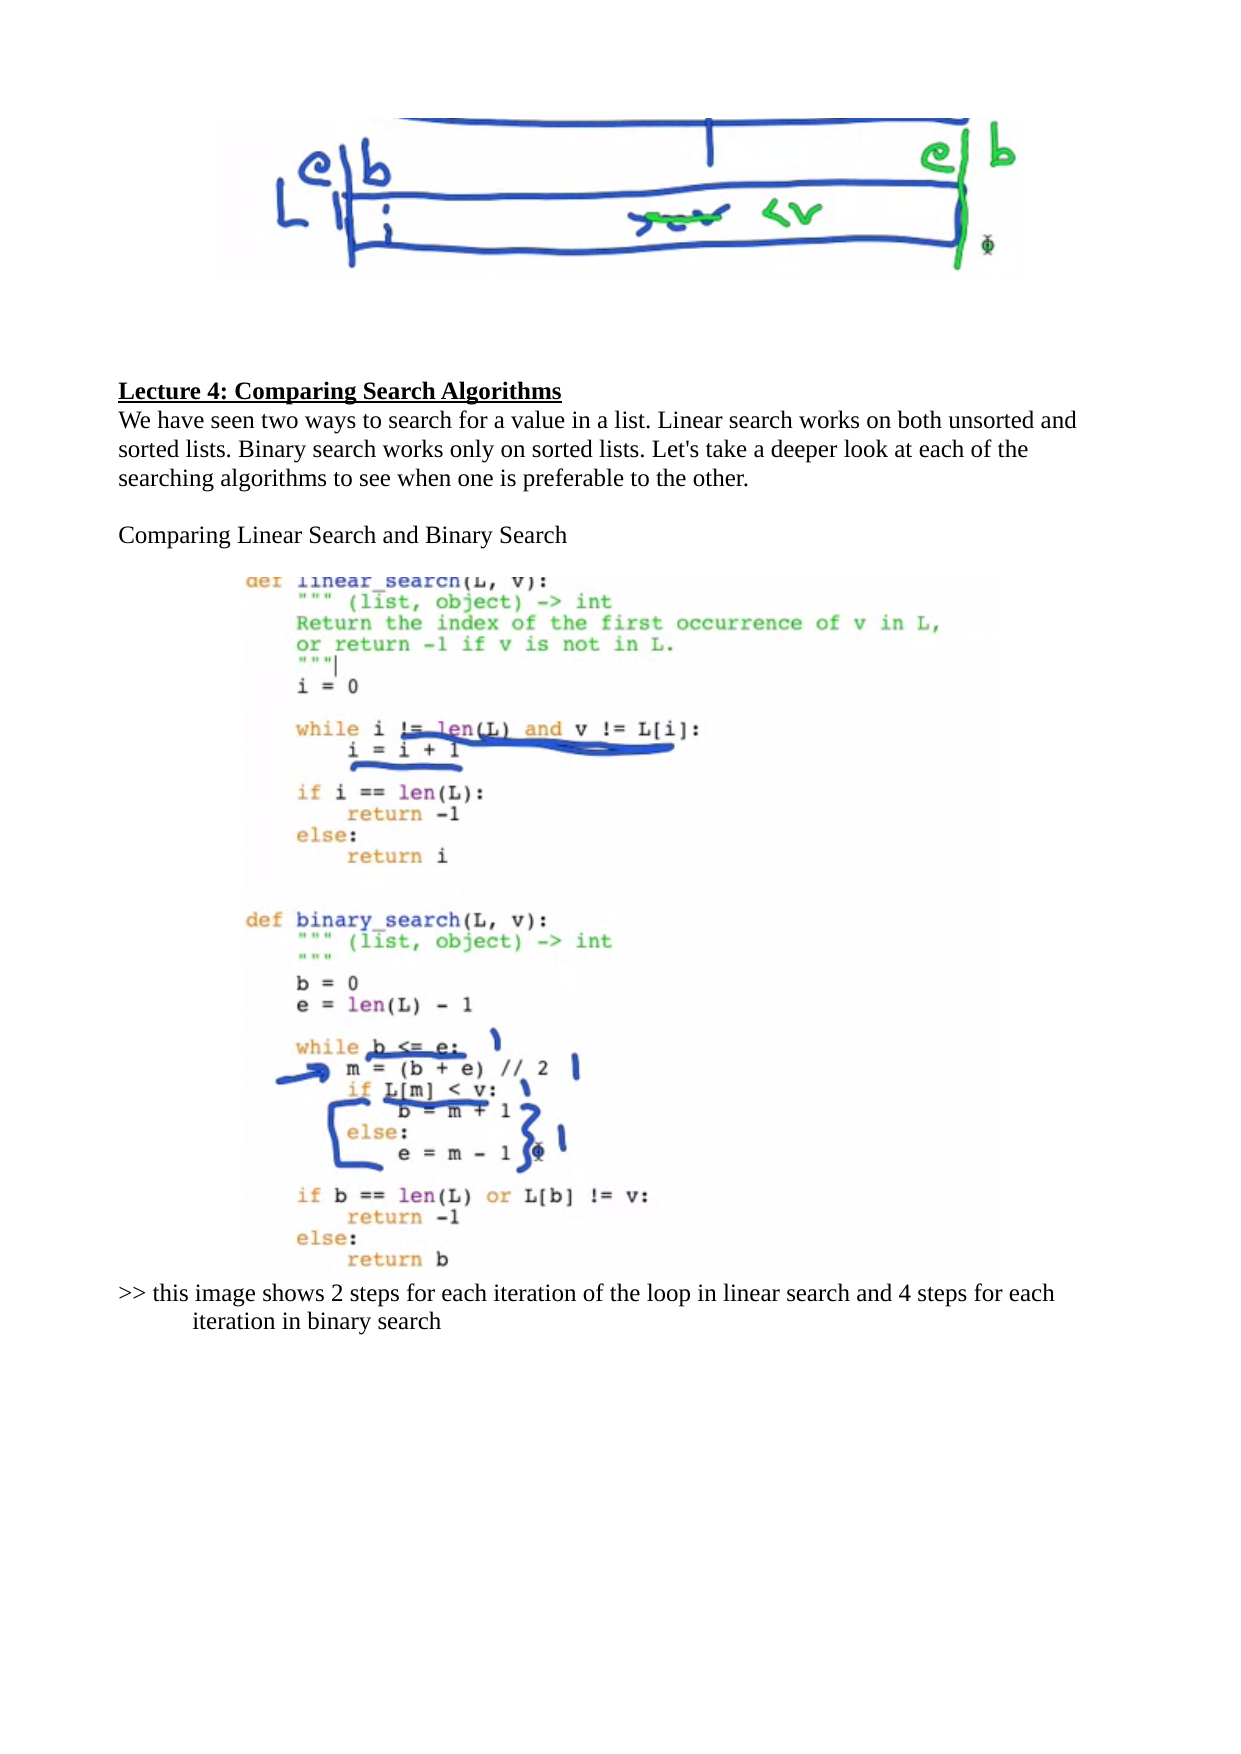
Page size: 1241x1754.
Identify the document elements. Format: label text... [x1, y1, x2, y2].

text Comparing Linear Search and Binary Search [118, 520, 1122, 549]
text We have seen two ways to search for a value in a list. Linear search works on both unsorted and sorted lists. Binary search works only on sorted lists. Let's take a deeper look at each of the searching algorithms to see when one is preferable to the other. [118, 405, 1122, 491]
text >> this image shows 2 steps for each iteration of the loop in linear search and 4 steps for each iteration in binary search [118, 578, 1122, 1335]
text Lecture 4: Comparing Search Algorithms [118, 376, 1122, 405]
